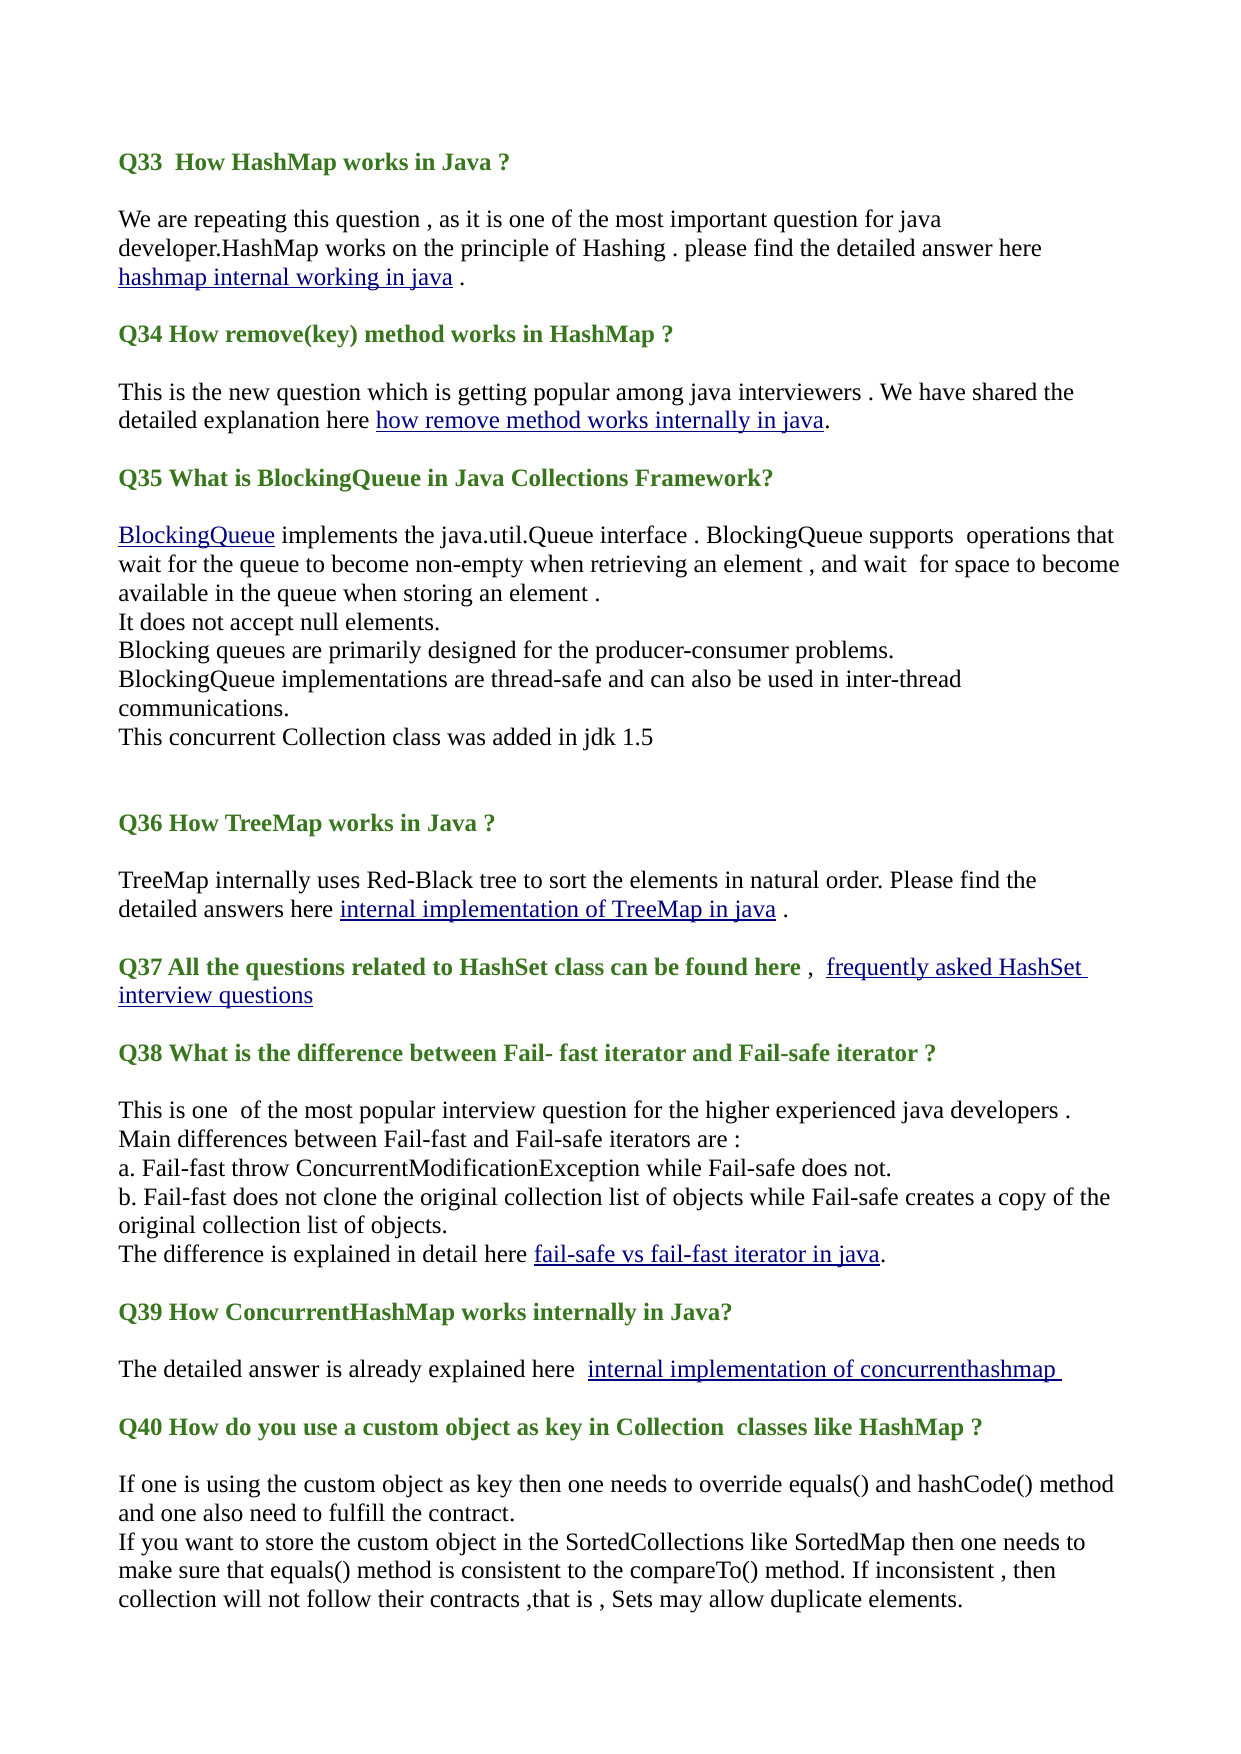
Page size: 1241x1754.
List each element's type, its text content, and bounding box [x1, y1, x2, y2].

text Q33 How HashMap works in Java ? We are repeating this question , as it is one of the most important question for java developer.HashMap works on the principle of Hashing . please find the detailed answer here hashmap internal working in java . Q34 How remove(key) method works in HashMap ? This is the new question which is getting popular among java interviewers . We have shared the detailed explanation here how remove method works internally in java. Q35 What is BlockingQueue in Java Collections Framework? BlockingQueue implements the java.util.Queue interface . BlockingQueue supports operations that wait for the queue to become non-empty when retrieving an element , and wait for space to become available in the queue when storing an element . It does not accept null elements. Blocking queues are primarily designed for the producer-consumer problems. BlockingQueue implementations are thread-safe and can also be used in inter-thread communications. This concurrent Collection class was added in jdk 1.5 [118, 147, 1122, 751]
text Q36 How TreeMap works in Java ? TreeMap internally uses Red-Black tree to sort the elements in natural order. Please find the detailed answers here internal implementation of TreeMap in java . Q37 All the questions related to HashSet class can be found here , frequently asked HashSet interview questions Q38 What is the difference between Fail- fast iterator and Fail-safe iterator ? This is one of the most popular interview question for the higher experienced java developers . Main differences between Fail-fast and Fail-safe iterators are : a. Fail-fast throw ConcurrentModificationException while Fail-safe does not. b. Fail-fast does not clone the original collection list of objects while Fail-safe creates a copy of the original collection list of objects. The difference is explained in detail here fail-safe vs fail-fast iterator in java. Q39 How ConcurrentHashMap works internally in Java? The detailed answer is already explained here internal implementation of concurrenthashmap Q40 How do you use a custom object as key in Collection classes like HashMap ? If one is using the custom object as key then one needs to override equals() and hashCode() method and one also need to fulfill the contract. If you want to store the custom object in the SortedCollections like SortedMap then one needs to make sure that equals() method is consistent to the compareTo() method. If inconsistent , then collection will not follow their contracts ,that is , Sets may allow duplicate elements. [118, 779, 1122, 1613]
